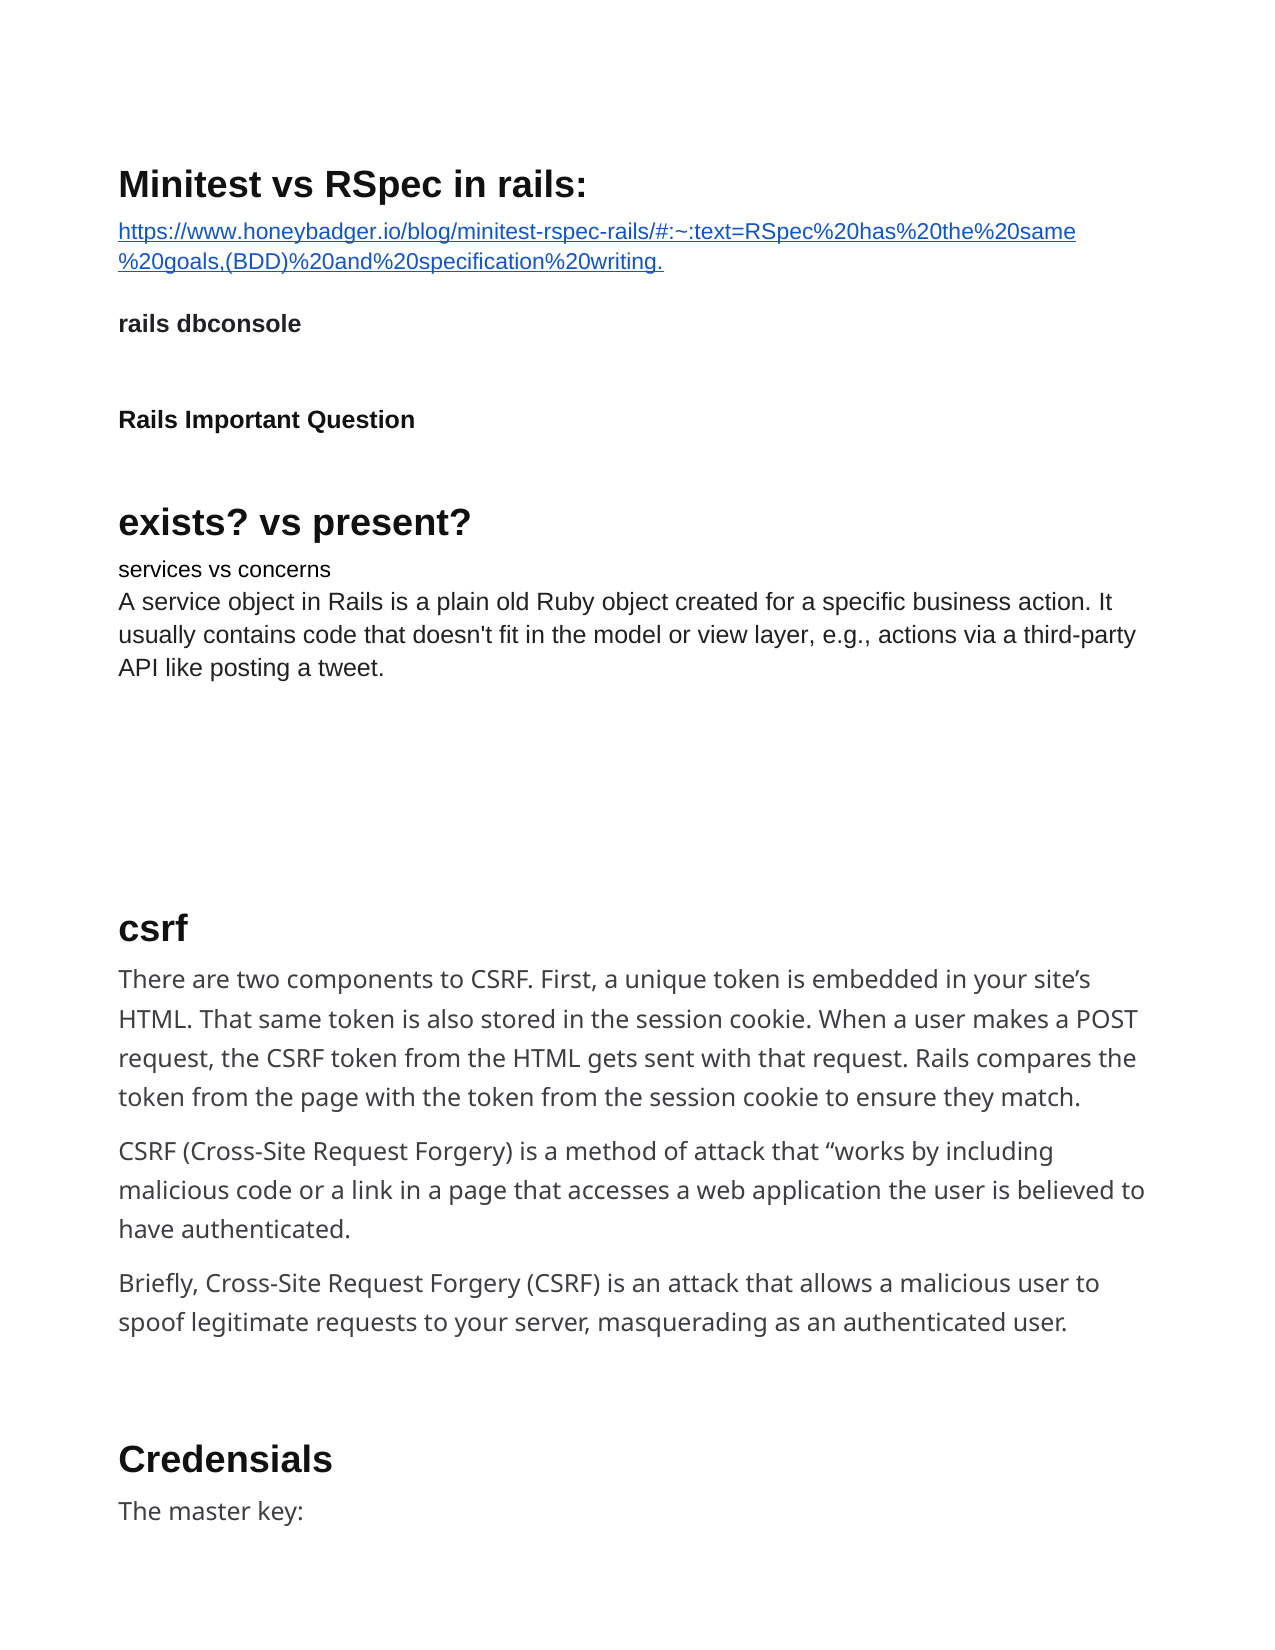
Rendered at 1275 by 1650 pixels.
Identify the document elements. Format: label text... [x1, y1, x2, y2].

subtitle Rails Important Question [118, 399, 1157, 434]
subtitle Credensials [118, 1437, 1157, 1481]
text rails dbconsole [118, 308, 1157, 337]
text https://www.honeybadger.io/blog/minitest-rspec-rails/#:~:text=RSpec%20has%20the%20same%20goals,(BDD)%20and%20specification%20writing. [118, 218, 1157, 274]
text services vs concerns [118, 556, 1157, 583]
text A service object in Rails is a plain old Ruby object created for a specific business action. It usually contains code that doesn't fit in the model or view layer, e.g., actions via a third-party API like posting a tweet. [118, 587, 1157, 681]
text The master key: [118, 1493, 1157, 1527]
subtitle csrf [118, 906, 1157, 949]
text There are two components to CSRF. First, a unique token is embedded in your site’s HTML. That same token is also stored in the session cookie. When a user makes a POST request, the CSRF token from the HTML gets sent with that request. Rails compares the token from the page with the token from the session cookie to ensure they match. [118, 962, 1157, 1114]
text CSRF (Cross-Site Request Forgery) is a method of attack that “works by including malicious code or a link in a page that accesses a web application the user is believed to have authenticated. [118, 1133, 1157, 1246]
subtitle exists? vs present? [118, 471, 1157, 544]
subtitle Minitest vs RSpec in rails: [118, 118, 1157, 205]
text Briefly, Cross-Site Request Forgery (CSRF) is an attack that allows a malicious user to spoof legitimate requests to your server, masquerading as an authenticated user. [118, 1265, 1157, 1339]
